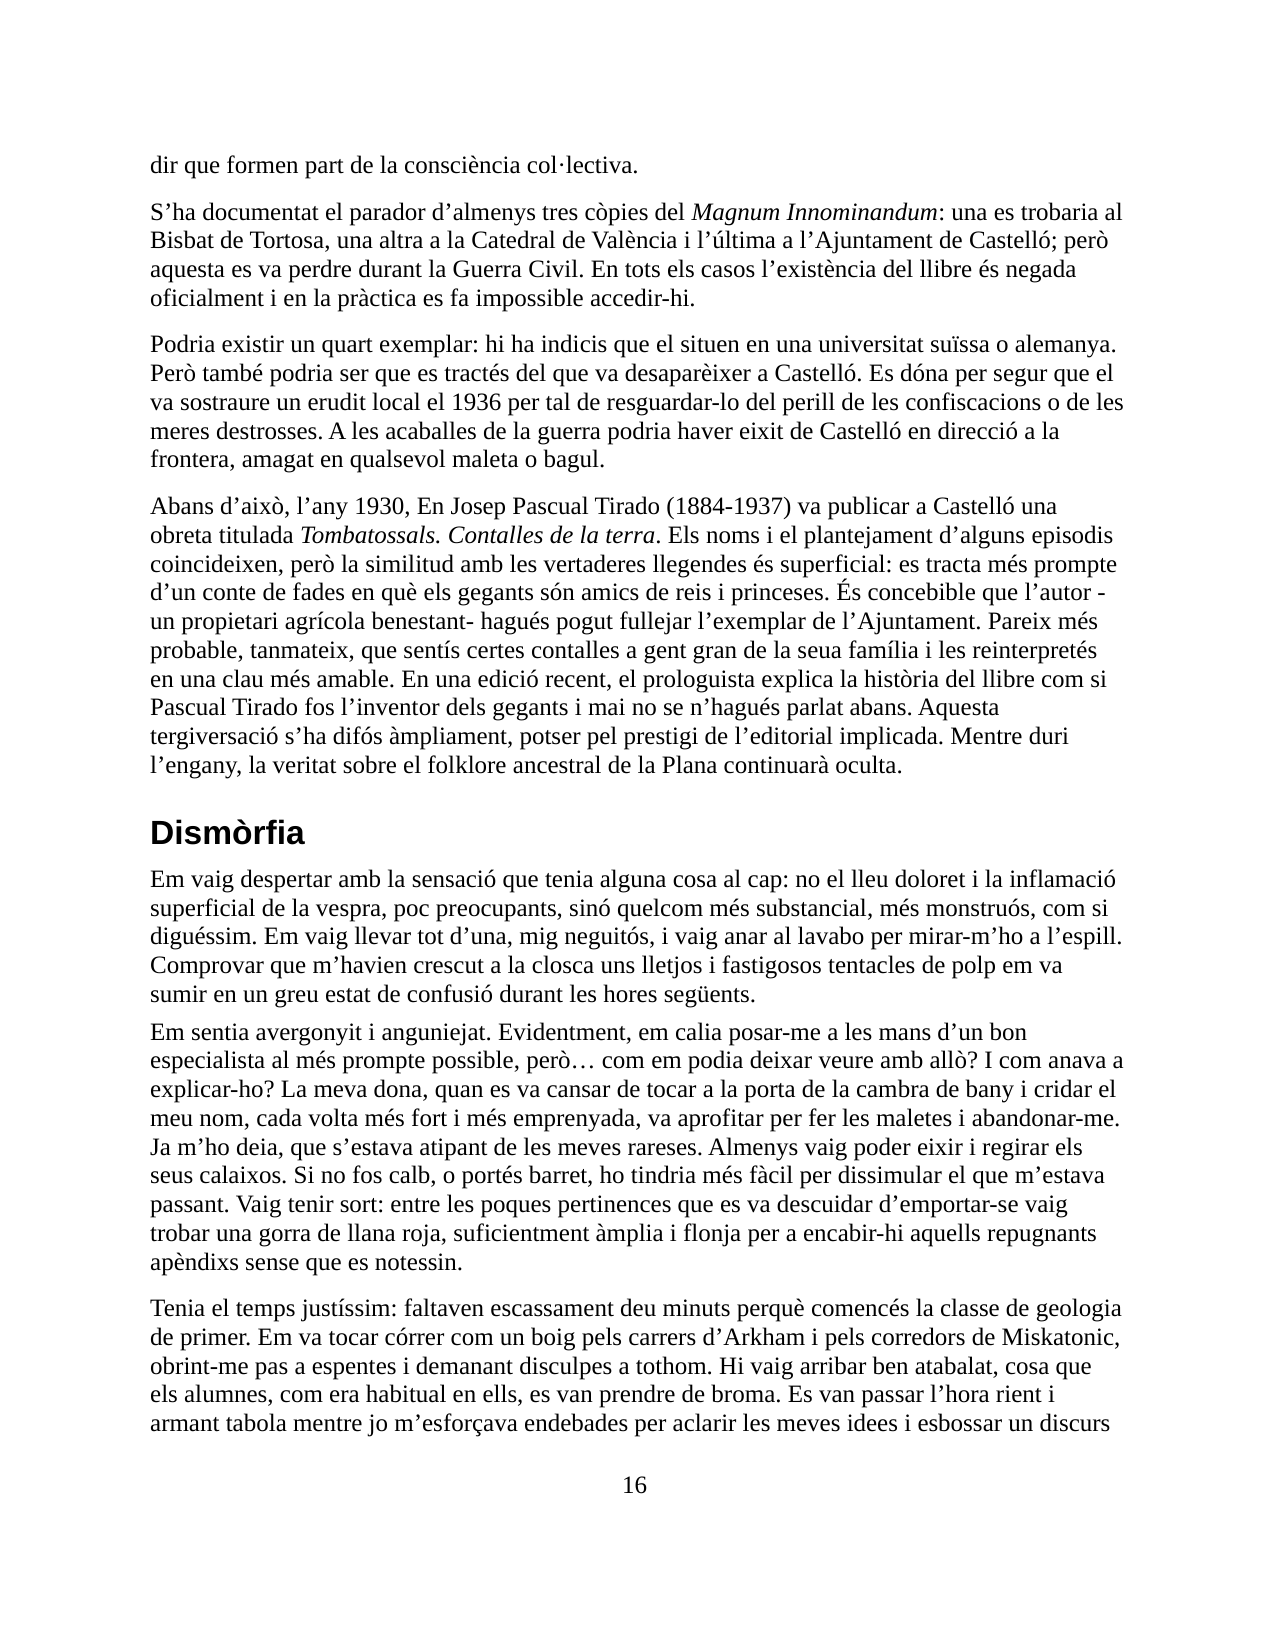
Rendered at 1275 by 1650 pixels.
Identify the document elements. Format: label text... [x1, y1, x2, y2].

text Tenia el temps justíssim: faltaven escassament deu minuts perquè comencés la classe de geologia de primer. Em va tocar córrer com un boig pels carrers d’Arkham i pels corredors de Miskatonic, obrint-me pas a espentes i demanant disculpes a tothom. Hi vaig arribar ben atabalat, cosa que els alumnes, com era habitual en ells, es van prendre de broma. Es van passar l’hora rient i armant tabola mentre jo m’esforçava endebades per aclarir les meves idees i esbossar un discurs [150, 1293, 1125, 1437]
subtitle Dismòrfia [150, 813, 1125, 851]
text dir que formen part de la consciència col·lectiva. [150, 150, 1125, 179]
text Em vaig despertar amb la sensació que tenia alguna cosa al cap: no el lleu doloret i la inflamació superficial de la vespra, poc preocupants, sinó quelcom més substancial, més monstruós, com si diguéssim. Em vaig llevar tot d’una, mig neguitós, i vaig anar al lavabo per mirar-m’ho a l’espill. Comprovar que m’havien crescut a la closca uns lletjos i fastigosos tentacles de polp em va sumir en un greu estat de confusió durant les hores següents. [150, 864, 1125, 1008]
text S’ha documentat el parador d’almenys tres còpies del Magnum Innominandum: una es trobaria al Bisbat de Tortosa, una altra a la Catedral de València i l’última a l’Ajuntament de Castelló; però aquesta es va perdre durant la Guerra Civil. En tots els casos l’existència del llibre és negada oficialment i en la pràctica es fa impossible accedir-hi. [150, 197, 1125, 312]
text Em sentia avergonyit i anguniejat. Evidentment, em calia posar-me a les mans d’un bon especialista al més prompte possible, però… com em podia deixar veure amb allò? I com anava a explicar-ho? La meva dona, quan es va cansar de tocar a la porta de la cambra de bany i cridar el meu nom, cada volta més fort i més emprenyada, va aprofitar per fer les maletes i abandonar-me. Ja m’ho deia, que s’estava atipant de les meves rareses. Almenys vaig poder eixir i regirar els seus calaixos. Si no fos calb, o portés barret, ho tindria més fàcil per dissimular el que m’estava passant. Vaig tenir sort: entre les poques pertinences que es va descuidar d’emportar-se vaig trobar una gorra de llana roja, suficientment àmplia i flonja per a encabir-hi aquells repugnants apèndixs sense que es notessin. [150, 1017, 1125, 1275]
text Podria existir un quart exemplar: hi ha indicis que el situen en una universitat suïssa o alemanya. Però també podria ser que es tractés del que va desaparèixer a Castelló. Es dóna per segur que el va sostraure un erudit local el 1936 per tal de resguardar-lo del perill de les confiscacions o de les meres destrosses. A les acaballes de la guerra podria haver eixit de Castelló en direcció a la frontera, amagat en qualsevol maleta o bagul. [150, 329, 1125, 473]
text Abans d’això, l’any 1930, En Josep Pascual Tirado (1884-1937) va publicar a Castelló una obreta titulada Tombatossals. Contalles de la terra. Els noms i el plantejament d’alguns episodis coincideixen, però la similitud amb les vertaderes llegendes és superficial: es tracta més prompte d’un conte de fades en què els gegants són amics de reis i princeses. És concebible que l’autor -un propietari agrícola benestant- hagués pogut fullejar l’exemplar de l’Ajuntament. Pareix més probable, tanmateix, que sentís certes contalles a gent gran de la seua família i les reinterpretés en una clau més amable. En una edició recent, el prologuista explica la història del llibre com si Pascual Tirado fos l’inventor dels gegants i mai no se n’hagués parlat abans. Aquesta tergiversació s’ha difós àmpliament, potser pel prestigi de l’editorial implicada. Mentre duri l’engany, la veritat sobre el folklore ancestral de la Plana continuarà oculta. [150, 491, 1125, 779]
